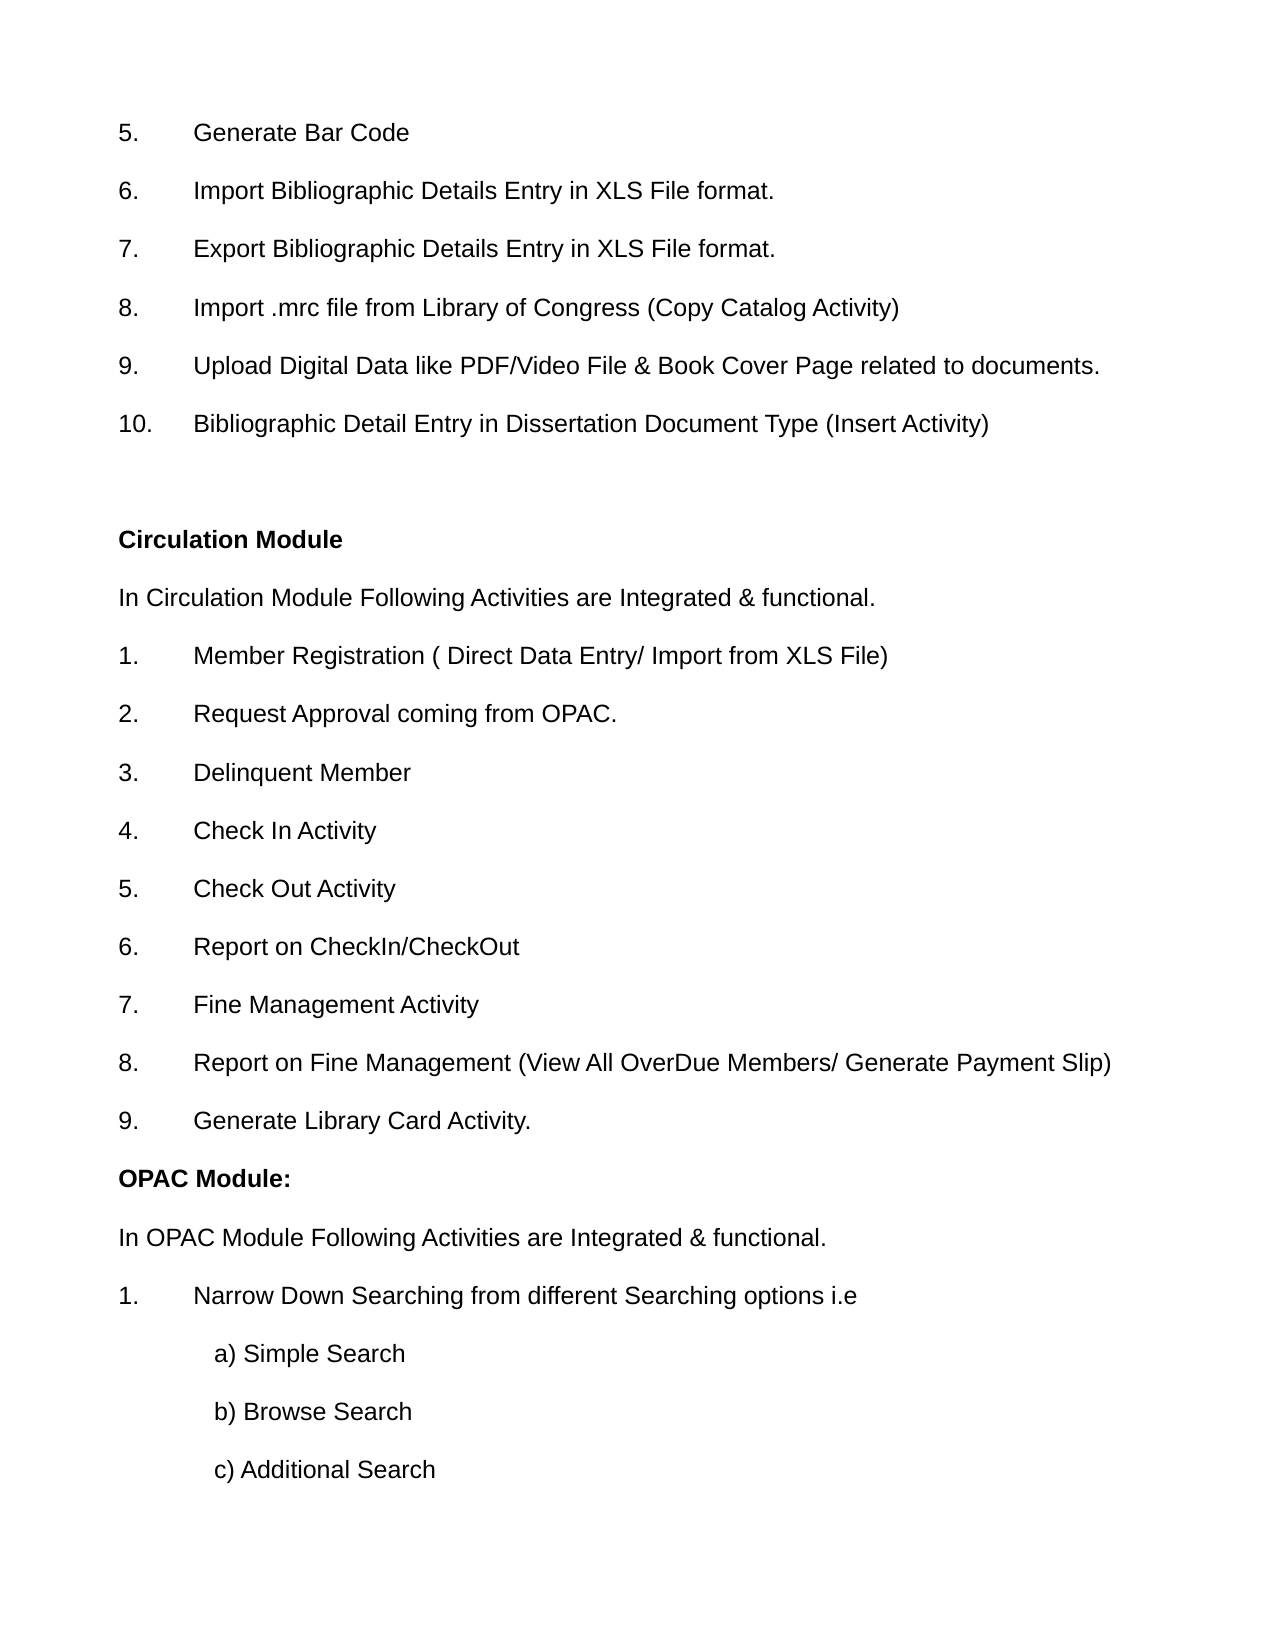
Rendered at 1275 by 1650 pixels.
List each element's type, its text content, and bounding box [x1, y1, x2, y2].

text In OPAC Module Following Activities are Integrated & functional. [118, 1222, 1157, 1251]
list Export Bibliographic Details Entry in XLS File format. [118, 234, 1157, 263]
list Report on CheckIn/CheckOut [118, 932, 1157, 961]
list Upload Digital Data like PDF/Video File & Book Cover Page related to documents. [118, 351, 1157, 379]
list Import Bibliographic Details Entry in XLS File format. [118, 176, 1157, 205]
text 1. Narrow Down Searching from different Searching options i.e [118, 1281, 1157, 1309]
list Check In Activity [118, 816, 1157, 844]
list Delinquent Member [118, 757, 1157, 786]
list Generate Library Card Activity. [118, 1106, 1157, 1135]
list Generate Bar Code [118, 118, 1157, 147]
list Member Registration ( Direct Data Entry/ Import from XLS File) [118, 641, 1157, 670]
text a) Simple Search [118, 1339, 1157, 1367]
text b) Browse Search [118, 1397, 1157, 1426]
list Check Out Activity [118, 874, 1157, 902]
text Circulation Module [118, 525, 1157, 554]
list Bibliographic Detail Entry in Dissertation Document Type (Insert Activity) [118, 409, 1157, 437]
text c) Additional Search [118, 1455, 1157, 1484]
text OPAC Module: [118, 1164, 1157, 1193]
list Request Approval coming from OPAC. [118, 699, 1157, 728]
text In Circulation Module Following Activities are Integrated & functional. [118, 583, 1157, 612]
list Report on Fine Management (View All OverDue Members/ Generate Payment Slip) [118, 1048, 1157, 1077]
list Fine Management Activity [118, 990, 1157, 1019]
list Import .mrc file from Library of Congress (Copy Catalog Activity) [118, 292, 1157, 321]
